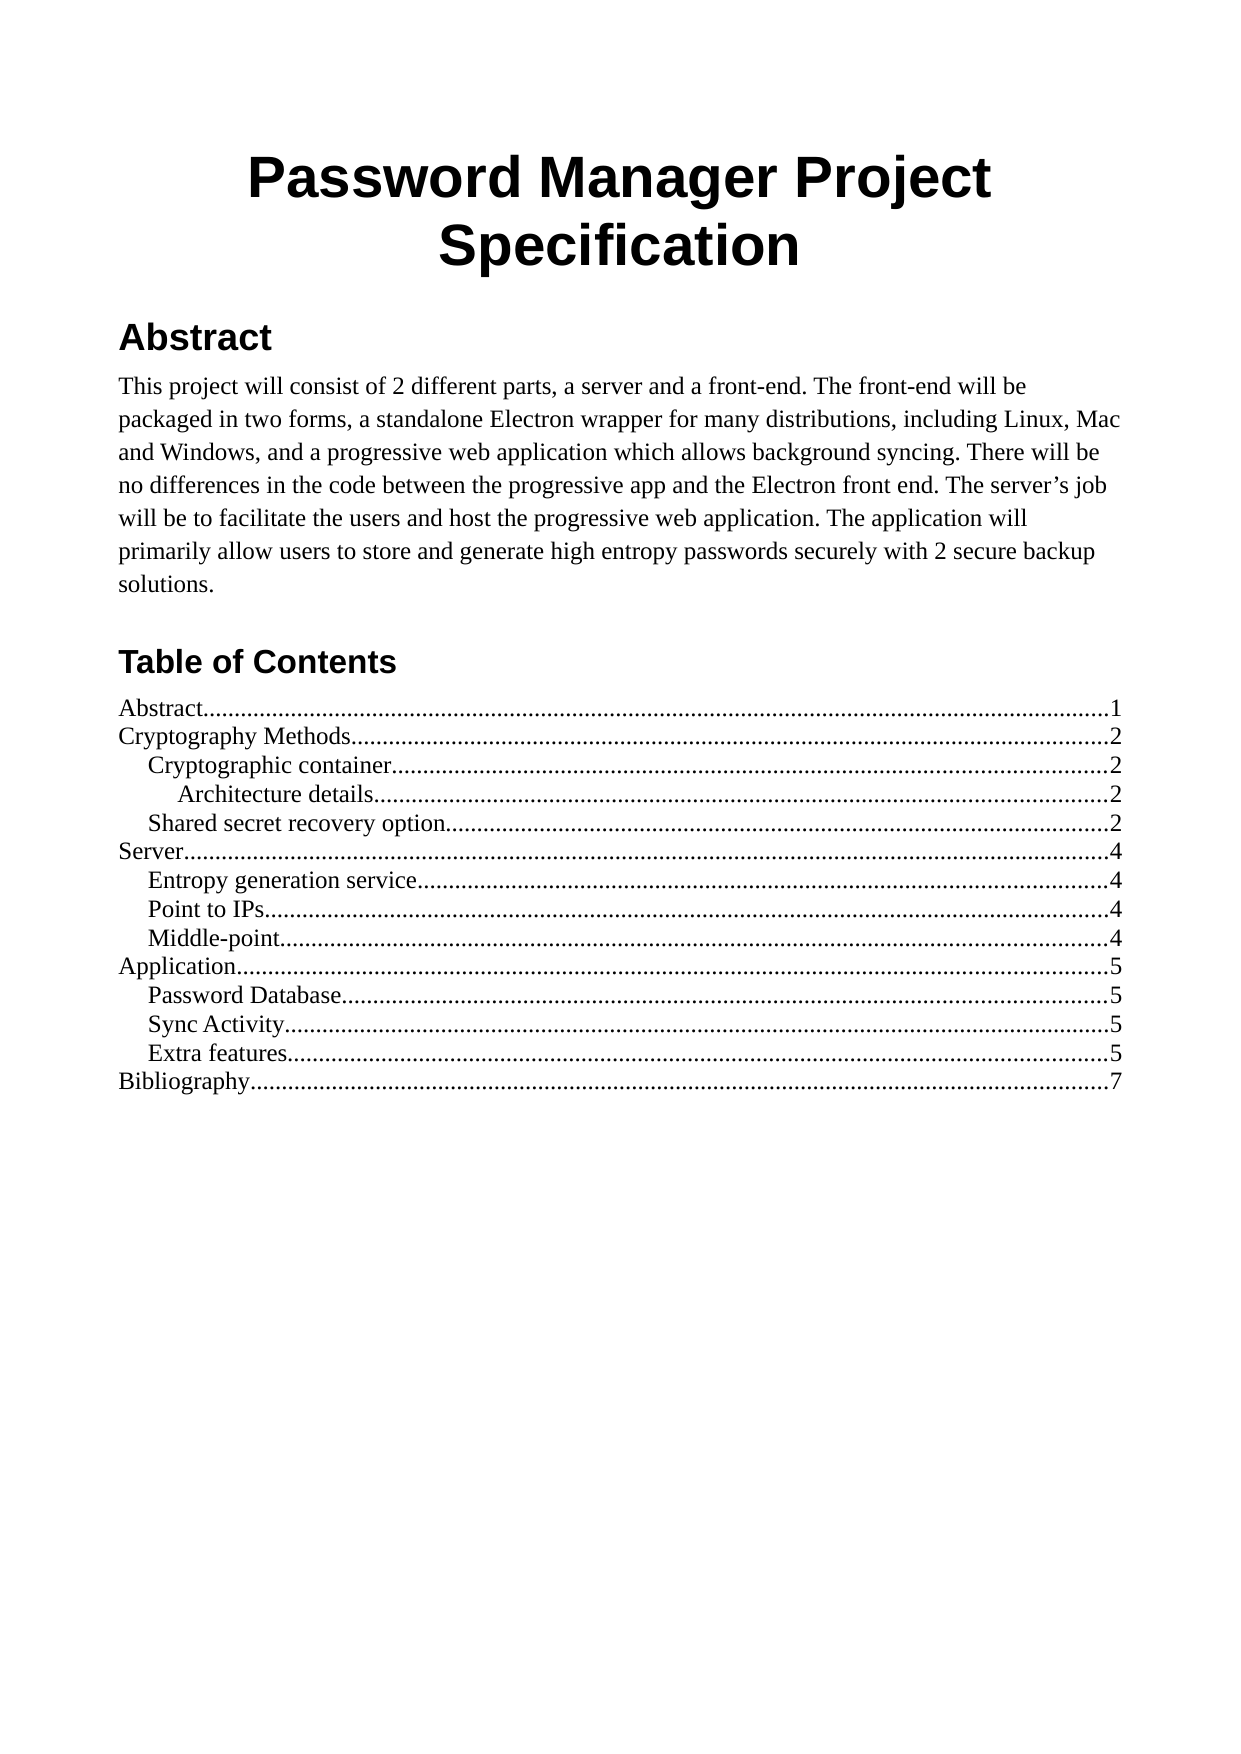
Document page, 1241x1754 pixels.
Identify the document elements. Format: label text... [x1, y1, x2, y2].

text Architecture details 2 [177, 779, 1122, 808]
text This project will consist of 2 different parts, a server and a front-end. The front-end will be packaged in two forms, a standalone Electron wrapper for many distributions, including Linux, Mac and Windows, and a progressive web application which allows background syncing. There will be no differences in the code between the progressive app and the Electron front end. The server’s job will be to facilitate the users and host the progressive web application. The application will primarily allow users to store and generate high entropy passwords securely with 2 secure backup solutions. [118, 371, 1122, 598]
subtitle Abstract [118, 315, 1122, 358]
text Abstract 1 [118, 693, 1122, 721]
text Bibliography 7 [118, 1066, 1122, 1095]
text Middle-point 4 [148, 923, 1122, 951]
text Extra features 5 [148, 1038, 1122, 1066]
text Entropy generation service 4 [148, 865, 1122, 894]
text Cryptography Methods 2 [118, 721, 1122, 750]
text Shared secret recovery option 2 [148, 808, 1122, 836]
subtitle Table of Contents [118, 642, 1122, 680]
text Server 4 [118, 836, 1122, 865]
text Sync Activity 5 [148, 1009, 1122, 1038]
text Point to IPs 4 [148, 894, 1122, 923]
text Application 5 [118, 951, 1122, 980]
text Cryptographic container 2 [148, 750, 1122, 779]
text Password Database 5 [148, 980, 1122, 1009]
title Password Manager Project Specification [118, 143, 1122, 277]
